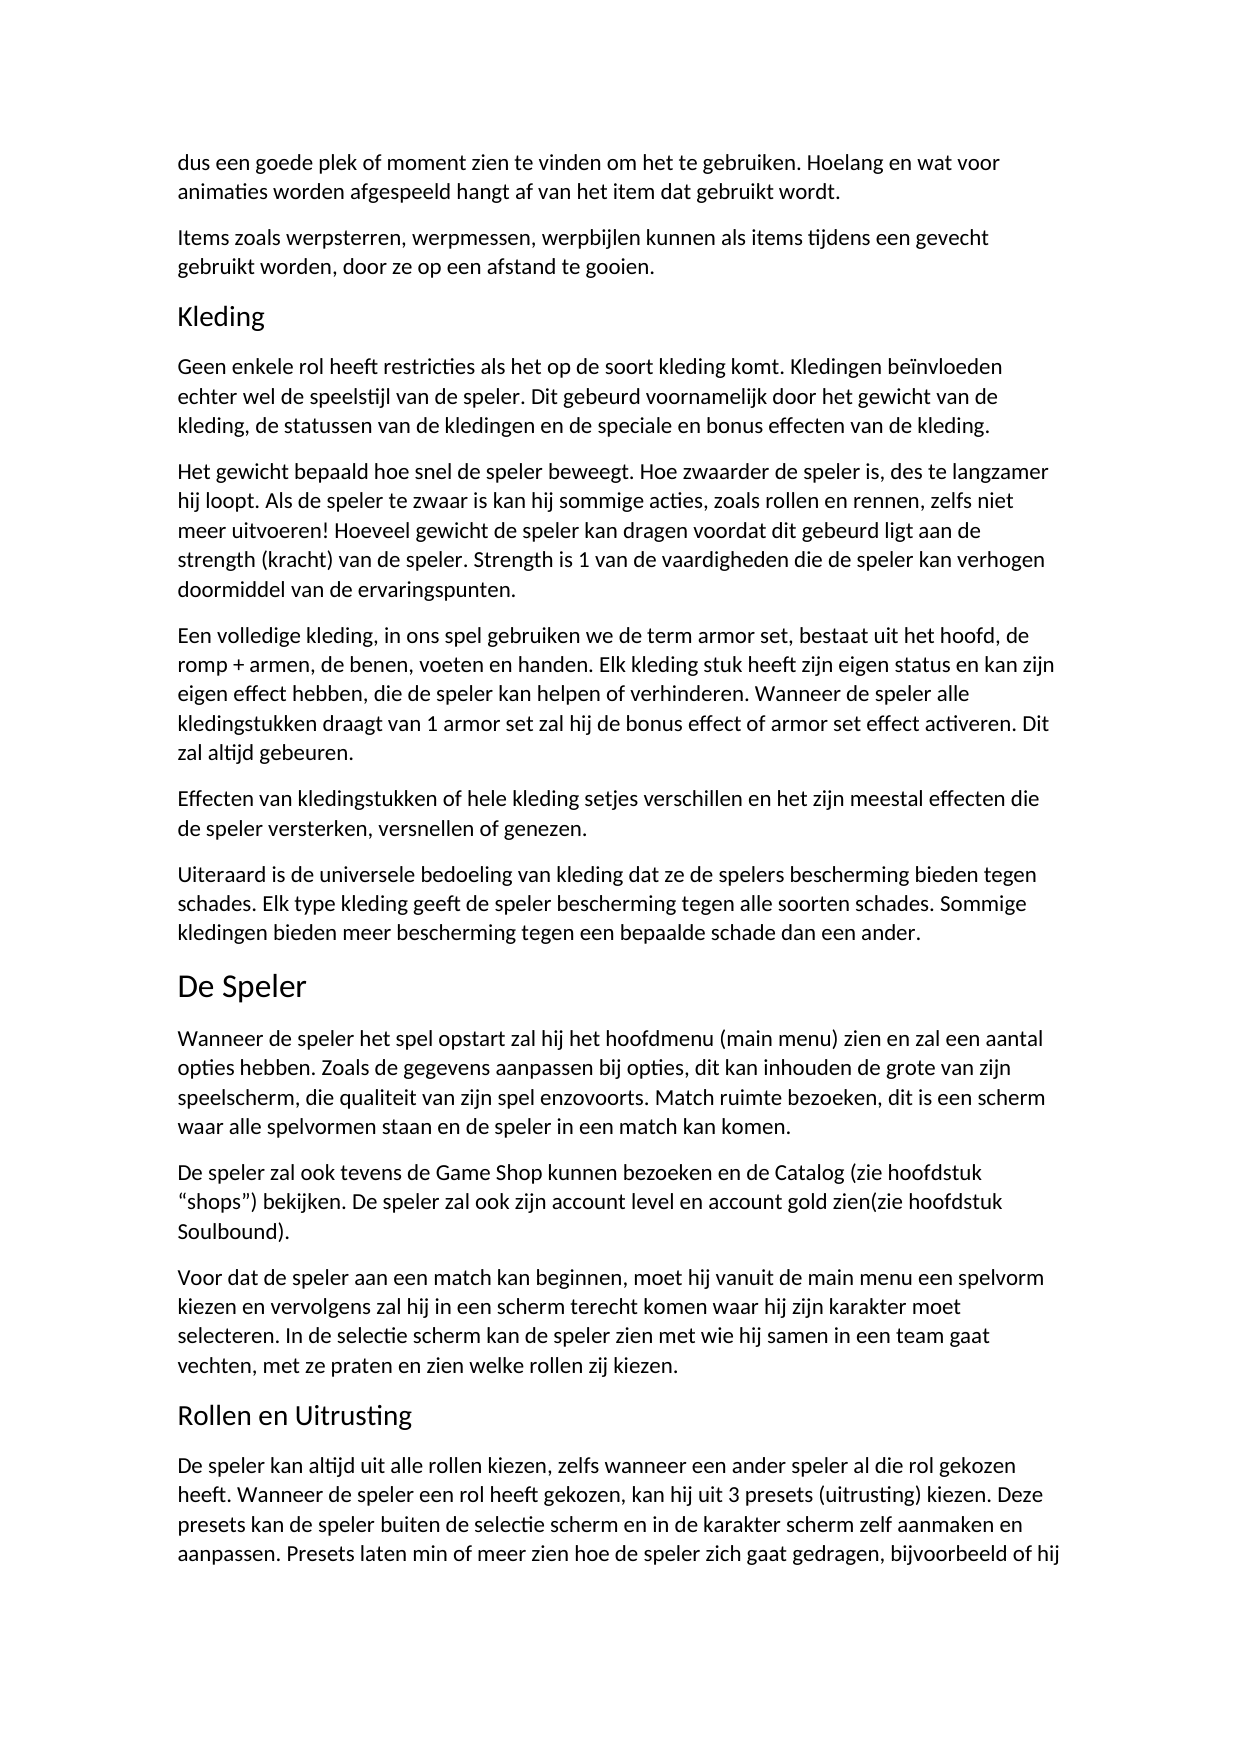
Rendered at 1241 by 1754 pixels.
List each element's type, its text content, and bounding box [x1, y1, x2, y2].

text Het gewicht bepaald hoe snel de speler beweegt. Hoe zwaarder de speler is, des te langzamer hij loopt. Als de speler te zwaar is kan hij sommige acties, zoals rollen en rennen, zelfs niet meer uitvoeren! Hoeveel gewicht de speler kan dragen voordat dit gebeurd ligt aan de strength (kracht) van de speler. Strength is 1 van de vaardigheden die de speler kan verhogen doormiddel van de ervaringspunten. [177, 457, 1063, 603]
text Effecten van kledingstukken of hele kleding setjes verschillen en het zijn meestal effecten die de speler versterken, versnellen of genezen. [177, 784, 1063, 842]
text Rollen en Uitrusting [177, 1397, 1063, 1433]
text De speler zal ook tevens de Game Shop kunnen bezoeken en de Catalog (zie hoofdstuk “shops”) bekijken. De speler zal ook zijn account level en account gold zien(zie hoofdstuk Soulbound). [177, 1158, 1063, 1245]
text Een volledige kleding, in ons spel gebruiken we de term armor set, bestaat uit het hoofd, de romp + armen, de benen, voeten en handen. Elk kleding stuk heeft zijn eigen status en kan zijn eigen effect hebben, die de speler kan helpen of verhinderen. Wanneer de speler alle kledingstukken draagt van 1 armor set zal hij de bonus effect of armor set effect activeren. Dit zal altijd gebeuren. [177, 621, 1063, 766]
text Voor dat de speler aan een match kan beginnen, moet hij vanuit de main menu een spelvorm kiezen en vervolgens zal hij in een scherm terecht komen waar hij zijn karakter moet selecteren. In de selectie scherm kan de speler zien met wie hij samen in een team gaat vechten, met ze praten en zien welke rollen zij kiezen. [177, 1263, 1063, 1379]
text De speler kan altijd uit alle rollen kiezen, zelfs wanneer een ander speler al die rol gekozen heeft. Wanneer de speler een rol heeft gekozen, kan hij uit 3 presets (uitrusting) kiezen. Deze presets kan de speler buiten de selectie scherm en in de karakter scherm zelf aanmaken en aanpassen. Presets laten min of meer zien hoe de speler zich gaat gedragen, bijvoorbeeld of hij [177, 1451, 1063, 1567]
text Geen enkele rol heeft restricties als het op de soort kleding komt. Kledingen beïnvloeden echter wel de speelstijl van de speler. Dit gebeurd voornamelijk door het gewicht van de kleding, de statussen van de kledingen en de speciale en bonus effecten van de kleding. [177, 352, 1063, 439]
text De Speler [177, 964, 1063, 1005]
text dus een goede plek of moment zien te vinden om het te gebruiken. Hoelang en wat voor animaties worden afgespeeld hangt af van het item dat gebruikt wordt. [177, 148, 1063, 205]
text Uiteraard is de universele bedoeling van kleding dat ze de spelers bescherming bieden tegen schades. Elk type kleding geeft de speler bescherming tegen alle soorten schades. Sommige kledingen bieden meer bescherming tegen een bepaalde schade dan een ander. [177, 860, 1063, 947]
text Kleding [177, 298, 1063, 334]
text Items zoals werpsterren, werpmessen, werpbijlen kunnen als items tijdens een gevecht gebruikt worden, door ze op een afstand te gooien. [177, 223, 1063, 280]
text Wanneer de speler het spel opstart zal hij het hoofdmenu (main menu) zien en zal een aantal opties hebben. Zoals de gegevens aanpassen bij opties, dit kan inhouden de grote van zijn speelscherm, die qualiteit van zijn spel enzovoorts. Match ruimte bezoeken, dit is een scherm waar alle spelvormen staan en de speler in een match kan komen. [177, 1024, 1063, 1140]
